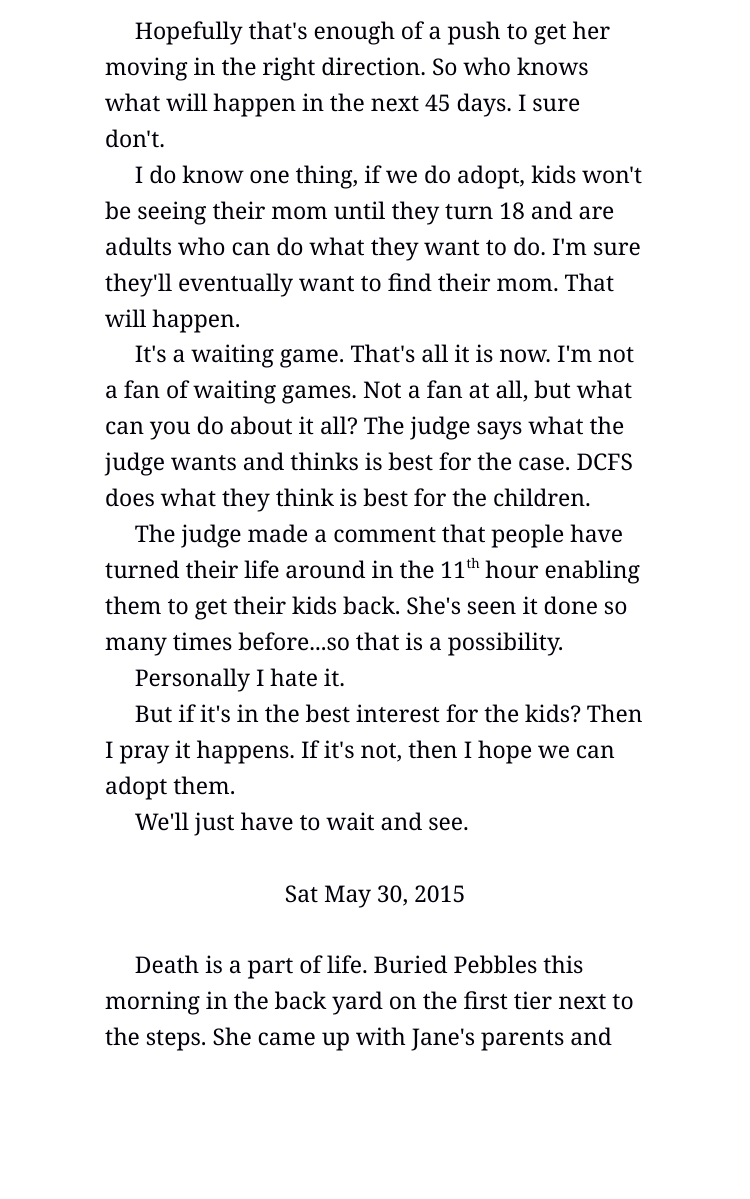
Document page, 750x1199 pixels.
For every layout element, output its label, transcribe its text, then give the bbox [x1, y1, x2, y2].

text Personally I hate it. [105, 662, 645, 693]
text But if it's in the best interest for the kids? Then I pray it happens. If it's not, then I hope we can adopt them. [105, 698, 645, 801]
text Death is a part of life. Buried Pebbles this morning in the back yard on the first tier next to the steps. She came up with Jane's parents and [105, 949, 645, 1052]
text We'll just have to wait and see. [105, 806, 645, 837]
text The judge made a comment that people have turned their life around in the 11th hour enabling them to get their kids back. She's seen it done so many times before...so that is a possibility. [105, 518, 645, 657]
text Hopefully that's enough of a push to get her moving in the right direction. So who knows what will happen in the next 45 days. I sure don't. [105, 15, 645, 154]
text I do know one thing, if we do adopt, kids won't be seeing their mom until they turn 18 and are adults who can do what they want to do. I'm sure they'll eventually want to find their mom. That will happen. [105, 159, 645, 334]
text It's a waiting game. That's all it is now. I'm not a fan of waiting games. Not a fan at all, but what can you do about it all? The judge says what the judge wants and thinks is best for the case. DCFS does what they think is best for the children. [105, 338, 645, 513]
text Sat May 30, 2015 [105, 877, 645, 909]
